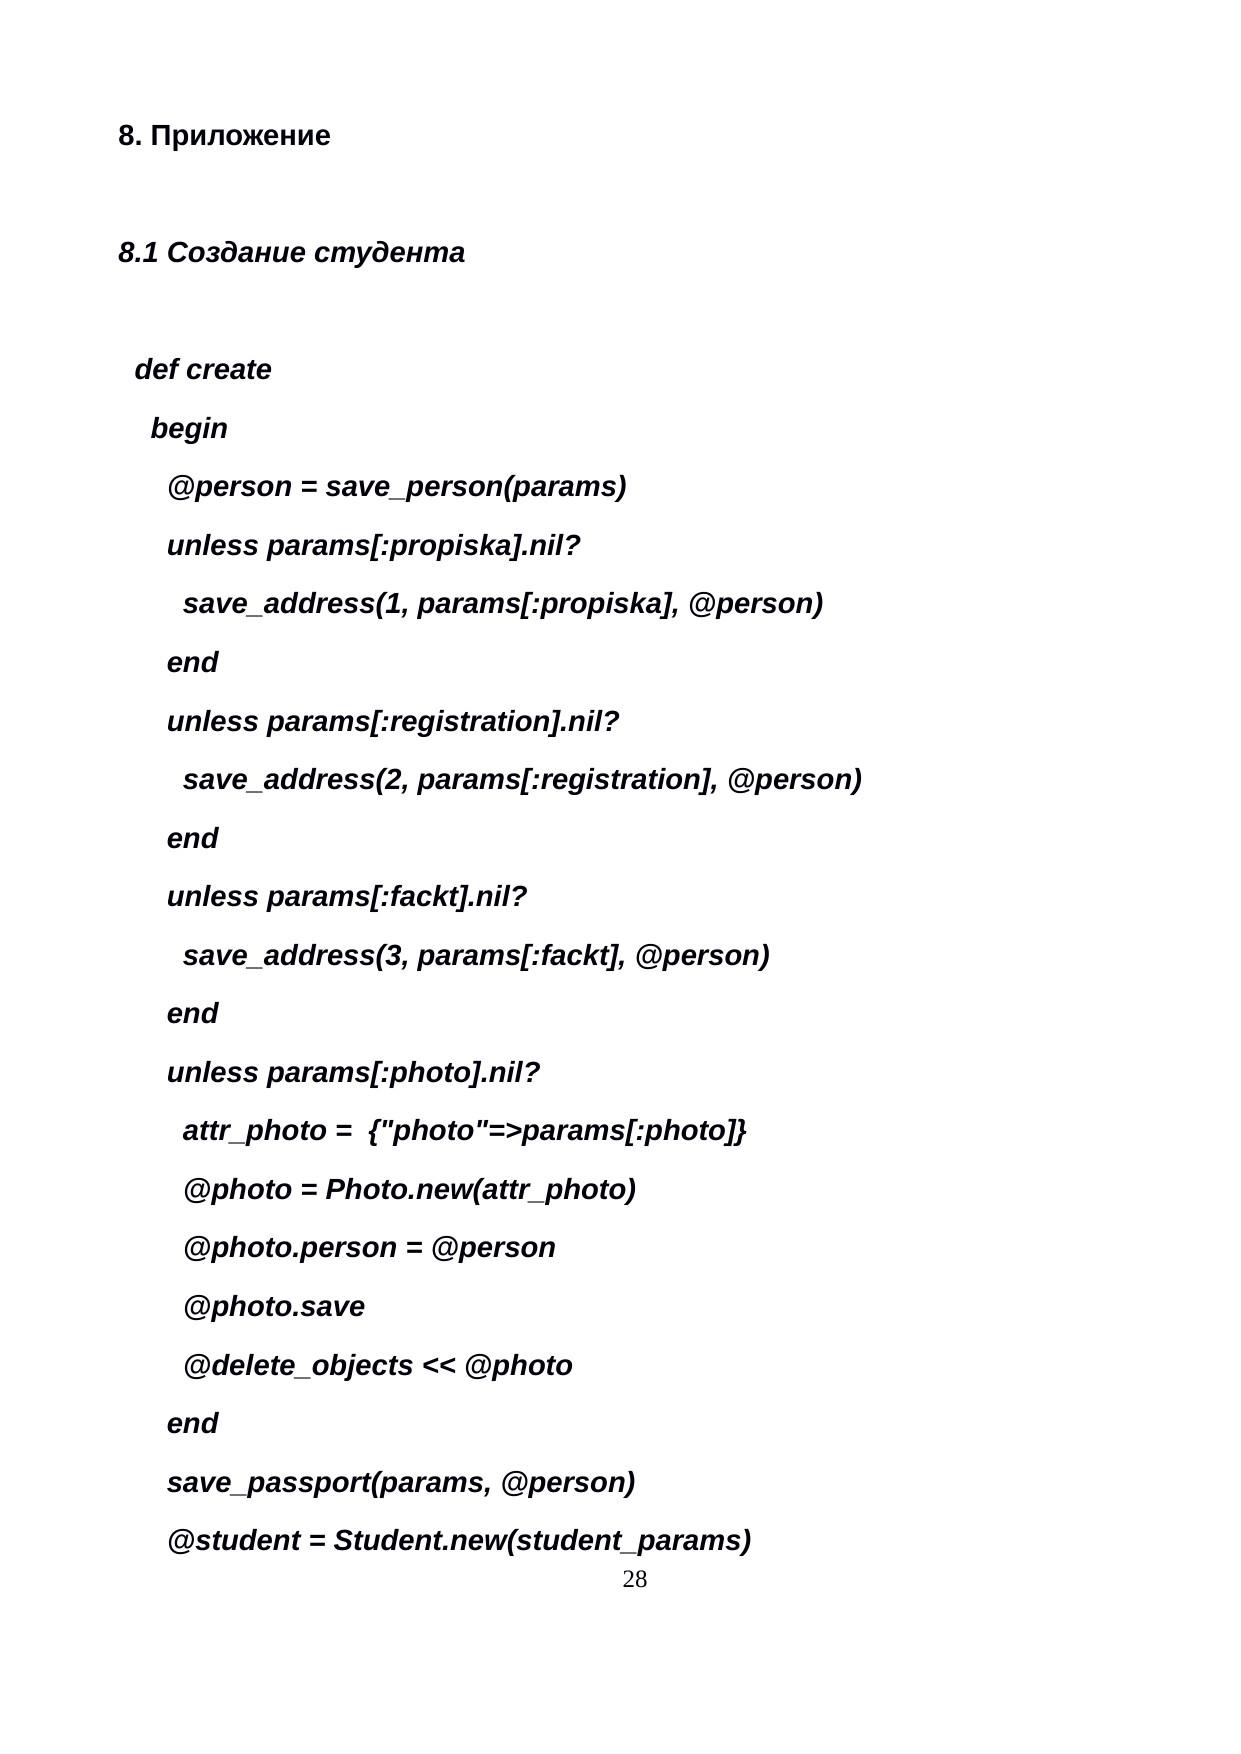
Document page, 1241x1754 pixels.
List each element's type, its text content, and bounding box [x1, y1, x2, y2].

subtitle @photo.person = @person [118, 1230, 1122, 1264]
subtitle @delete_objects << @photo [118, 1347, 1122, 1381]
subtitle unless params[:fackt].nil? [118, 879, 1122, 913]
subtitle unless params[:photo].nil? [118, 1055, 1122, 1088]
subtitle save_address(1, params[:propiska], @person) [118, 586, 1122, 620]
subtitle attr_photo = {"photo"=>params[:photo]} [118, 1113, 1122, 1147]
subtitle end [118, 645, 1122, 678]
subtitle save_passport(params, @person) [118, 1464, 1122, 1498]
subtitle unless params[:propiska].nil? [118, 528, 1122, 561]
subtitle end [118, 996, 1122, 1030]
subtitle 8. Приложение [118, 118, 1122, 152]
subtitle unless params[:registration].nil? [118, 703, 1122, 737]
subtitle @photo = Photo.new(attr_photo) [118, 1172, 1122, 1205]
subtitle @photo.save [118, 1289, 1122, 1322]
subtitle def create [118, 352, 1122, 386]
subtitle end [118, 821, 1122, 854]
subtitle save_address(3, params[:fackt], @person) [118, 938, 1122, 971]
subtitle 8.1 Создание студента [118, 235, 1122, 269]
subtitle @student = Student.new(student_params) [118, 1523, 1122, 1557]
subtitle save_address(2, params[:registration], @person) [118, 762, 1122, 796]
subtitle begin [118, 411, 1122, 444]
subtitle end [118, 1406, 1122, 1439]
subtitle @person = save_person(params) [118, 469, 1122, 503]
